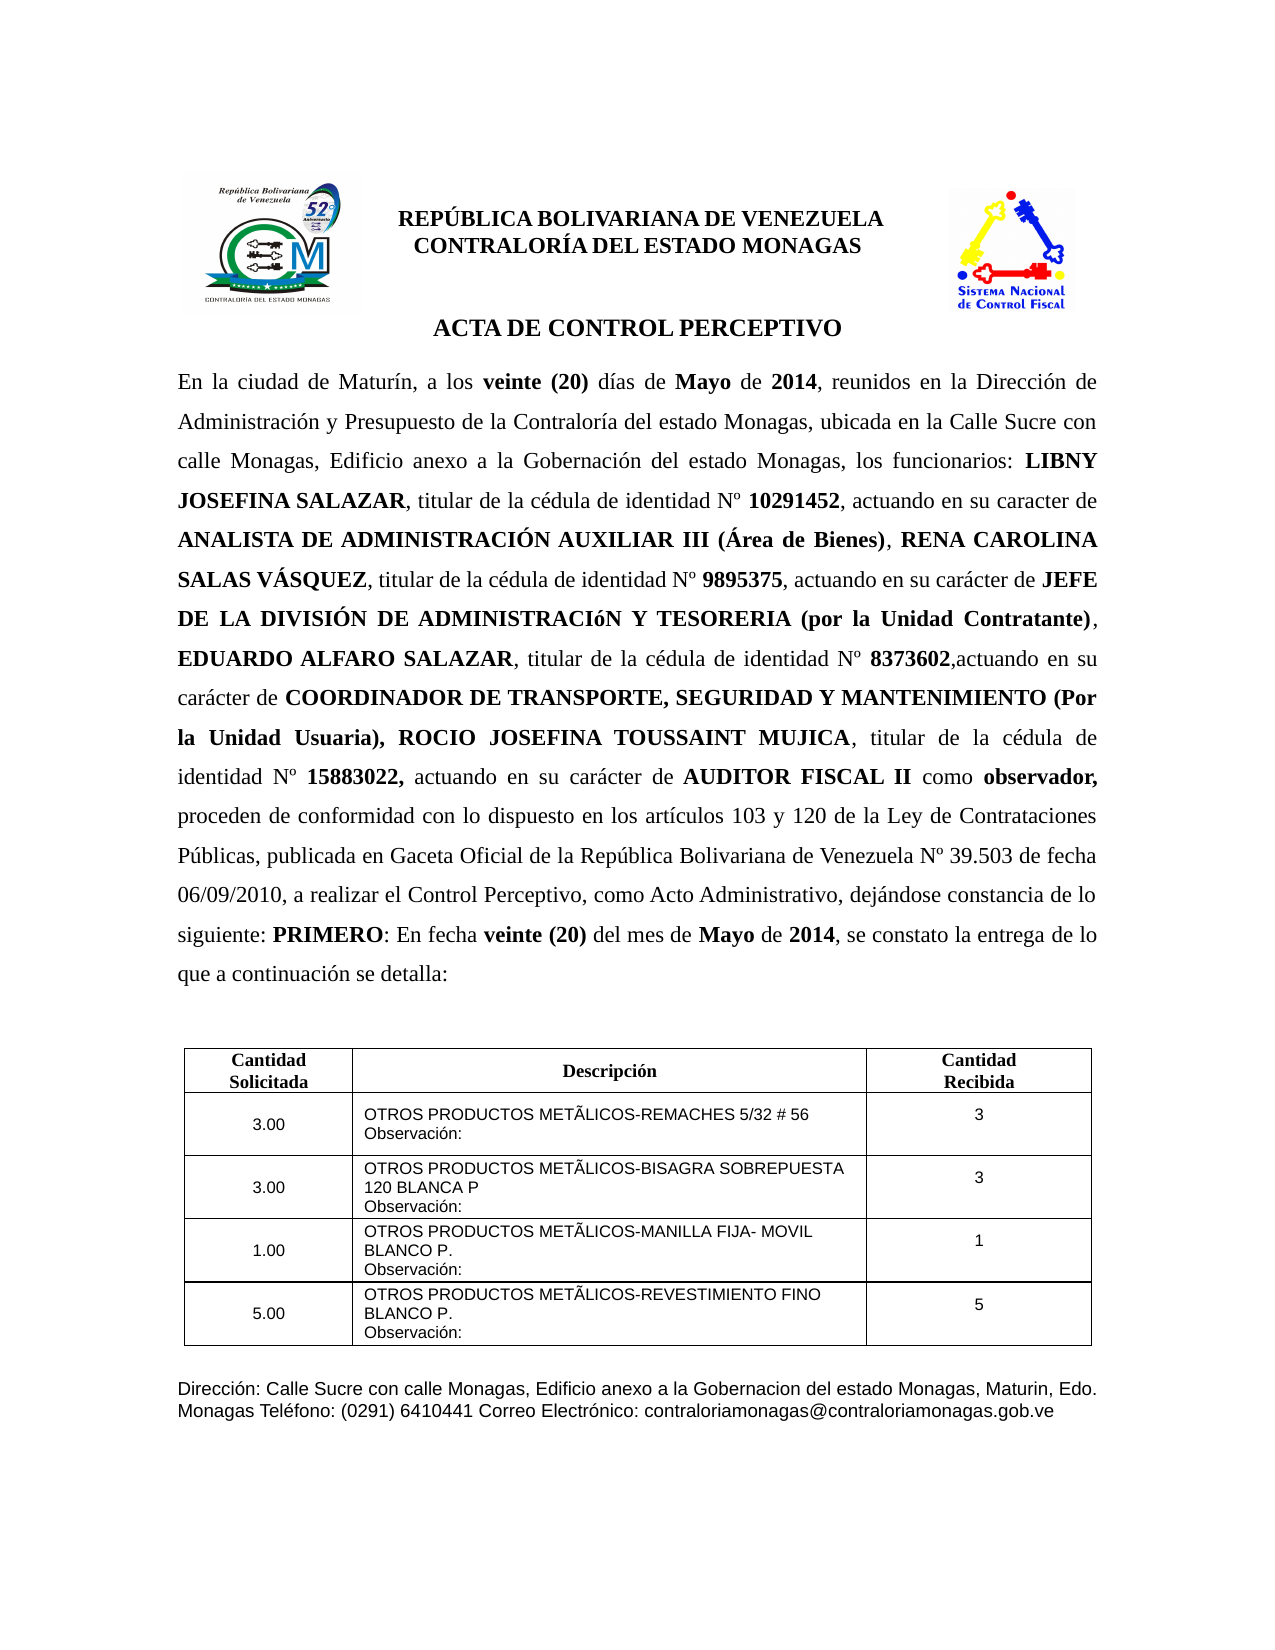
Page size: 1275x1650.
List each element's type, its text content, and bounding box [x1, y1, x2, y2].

table_header Cantidad Solicitada [185, 1049, 352, 1092]
table_cell 1.00 [185, 1219, 352, 1281]
table_cell OTROS PRODUCTOS METÃLICOS-MANILLA FIJA- MOVIL BLANCO P. Observación: [353, 1219, 866, 1281]
table_header Cantidad Recibida [867, 1049, 1091, 1092]
table_cell 3.00 [185, 1093, 352, 1155]
table_cell 1 [867, 1219, 1091, 1281]
table_cell OTROS PRODUCTOS METÃLICOS-BISAGRA SOBREPUESTA 120 BLANCA P Observación: [353, 1156, 866, 1218]
table_cell OTROS PRODUCTOS METÃLICOS-REMACHES 5/32 # 56 Observación: [353, 1093, 866, 1155]
table_cell 5 [867, 1283, 1091, 1344]
text En la ciudad de Maturín, a los veinte (20) días de Mayo de 2014, reunidos en la Dirección de Administración y Presupuesto de la Contraloría del estado Monagas, ubicada en la Calle Sucre con calle Monagas, Edificio anexo a la Gobernación del estado Monagas, los funcionarios: LIBNY JOSEFINA SALAZAR, titular de la cédula de identidad Nº 10291452, actuando en su caracter de ANALISTA DE ADMINISTRACIÓN AUXILIAR III (Área de Bienes), RENA CAROLINA SALAS VÁSQUEZ, titular de la cédula de identidad Nº 9895375, actuando en su carácter de JEFE DE LA DIVISIÓN DE ADMINISTRACIóN Y TESORERIA (por la Unidad Contratante), EDUARDO ALFARO SALAZAR, titular de la cédula de identidad Nº 8373602,actuando en su carácter de COORDINADOR DE TRANSPORTE, SEGURIDAD Y MANTENIMIENTO (Por la Unidad Usuaria), ROCIO JOSEFINA TOUSSAINT MUJICA, titular de la cédula de identidad Nº 15883022, actuando en su carácter de AUDITOR FISCAL II como observador, proceden de conformidad con lo dispuesto en los artículos 103 y 120 de la Ley de Contrataciones Públicas, publicada en Gaceta Oficial de la República Bolivariana de Venezuela Nº 39.503 de fecha 06/09/2010, a realizar el Control Perceptivo, como Acto Administrativo, dejándose constancia de lo siguiente: PRIMERO: En fecha veinte (20) del mes de Mayo de 2014, se constato la entrega de lo que a continuación se detalla: [177, 368, 1098, 987]
table_cell 3.00 [185, 1156, 352, 1218]
text ACTA DE CONTROL PERCEPTIVO [177, 313, 1098, 342]
table_cell 3 [867, 1093, 1091, 1155]
table_cell 3 [867, 1156, 1091, 1218]
table_cell OTROS PRODUCTOS METÃLICOS-REVESTIMIENTO FINO BLANCO P. Observación: [353, 1283, 866, 1344]
picture [182, 171, 363, 314]
picture [948, 188, 1076, 312]
table_header Descripción [353, 1049, 866, 1092]
table_cell 5.00 [185, 1283, 352, 1344]
